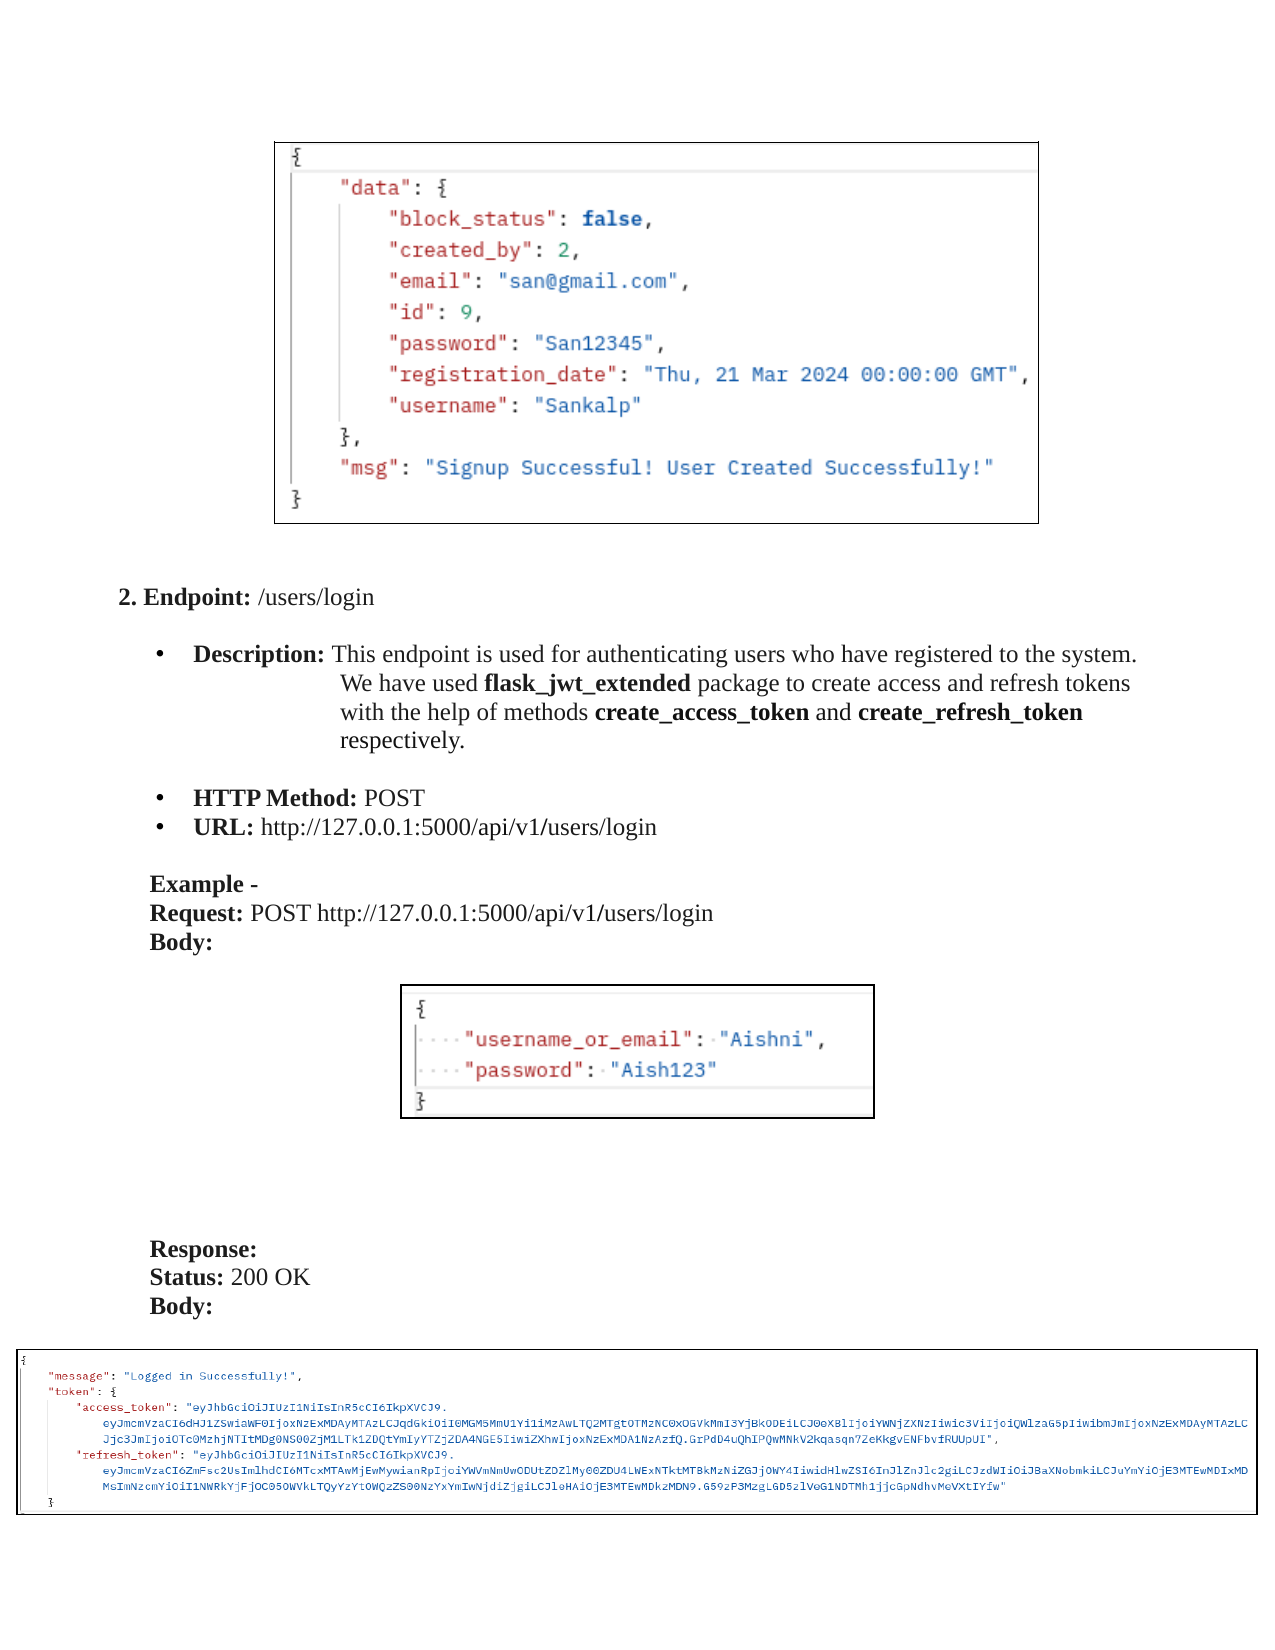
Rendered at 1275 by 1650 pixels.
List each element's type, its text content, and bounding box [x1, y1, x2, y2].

text Status: 200 OK [118, 1262, 1157, 1291]
list HTTP Method: POST [156, 783, 1157, 812]
picture [18, 1350, 1256, 1514]
list Description: This endpoint is used for authenticating users who have registered to the system. [156, 639, 1157, 668]
text Body: [118, 1291, 1157, 1320]
text Response: [118, 1234, 1157, 1262]
text Request: POST http://127.0.0.1:5000/api/v1/users/login [118, 898, 1157, 927]
list URL: http://127.0.0.1:5000/api/v1/users/login [156, 812, 1157, 841]
picture [402, 986, 873, 1117]
text Example - [118, 869, 1157, 898]
picture [275, 143, 1038, 523]
text Body: [118, 927, 1157, 956]
text We have used flask_jwt_extended package to create access and refresh tokens with the help of methods create_access_token and create_refresh_token respectively. [266, 668, 1157, 754]
text 2. Endpoint: /users/login [118, 582, 1157, 611]
